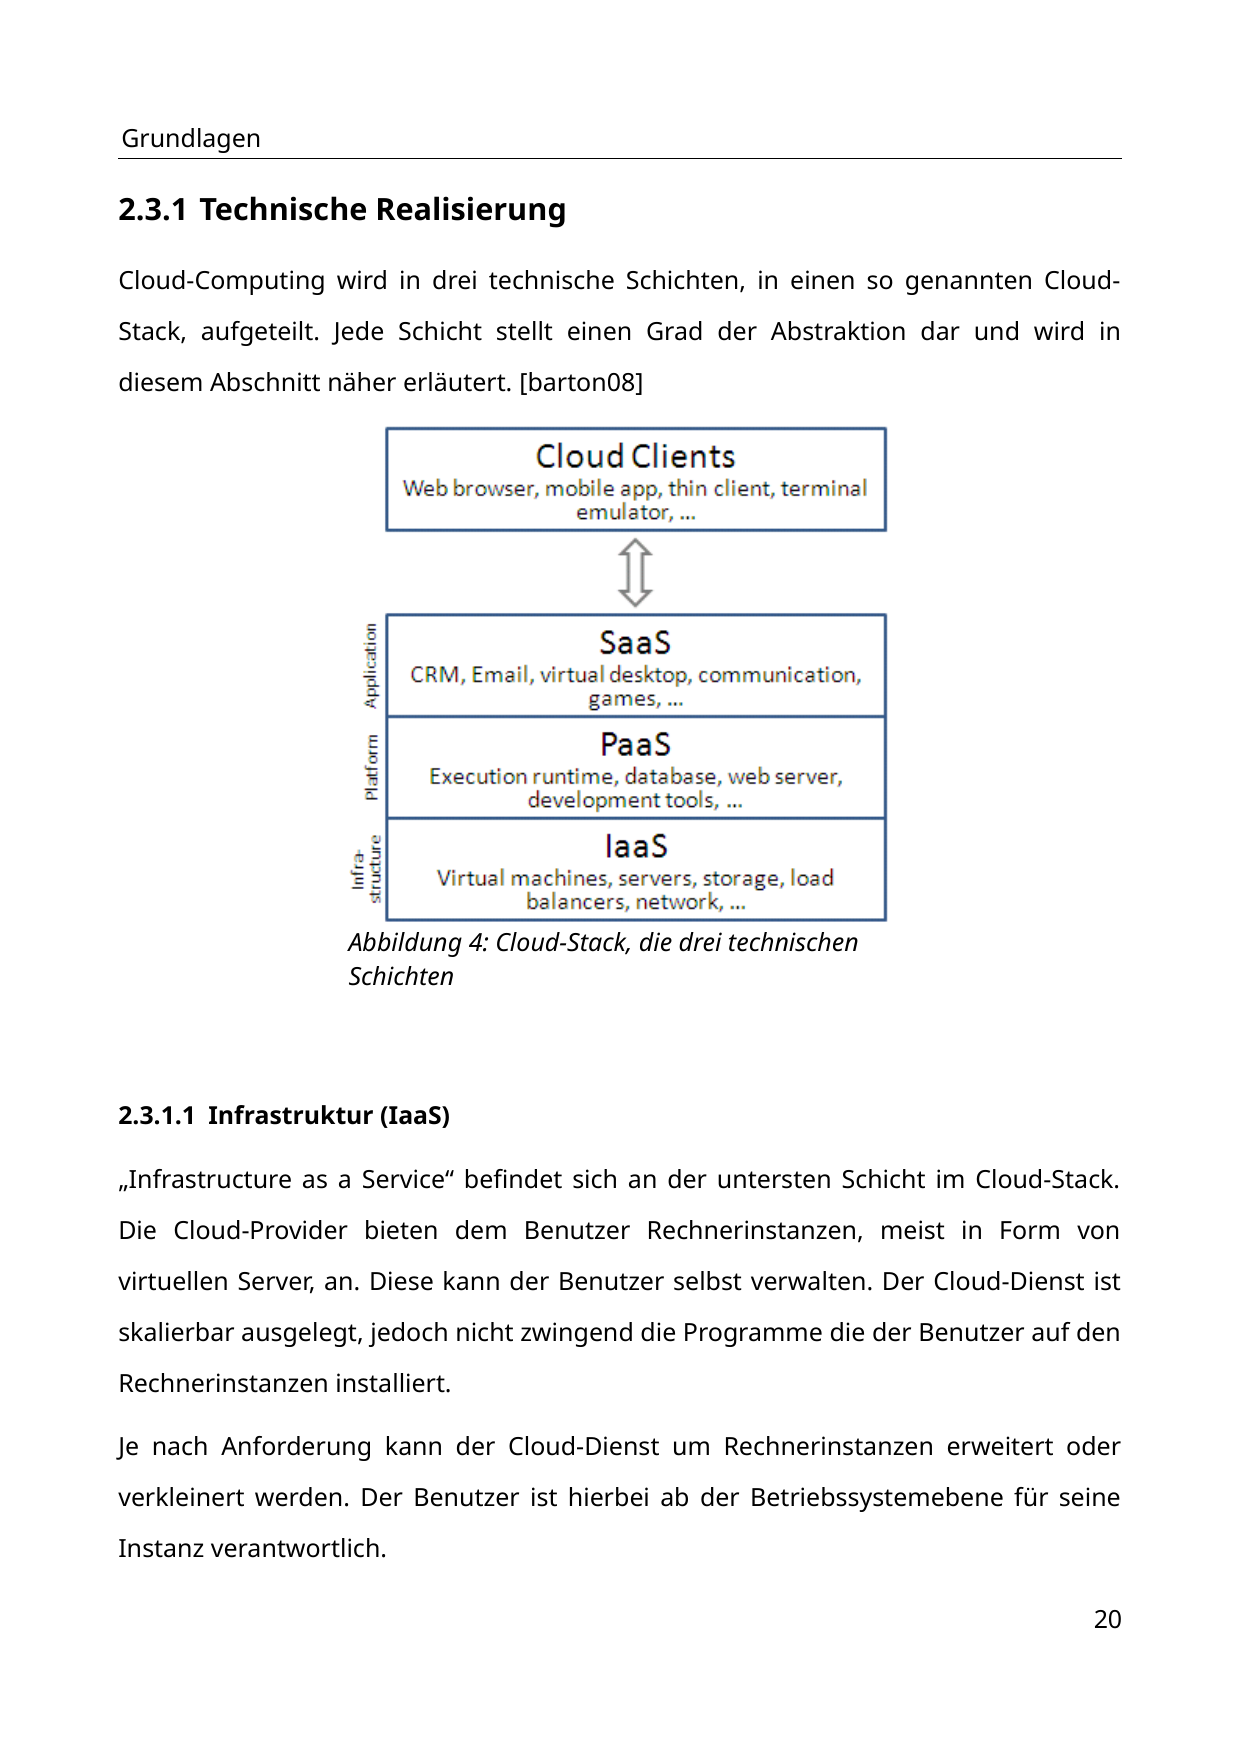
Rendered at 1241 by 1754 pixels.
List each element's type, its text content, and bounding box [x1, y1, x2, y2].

text Je nach Anforderung kann der Cloud-Dienst um Rechnerinstanzen erweitert oder verkleinert werden. Der Benutzer ist hierbei ab der Betriebssystemebene für seine Instanz verantwortlich. [118, 1429, 1122, 1565]
text „Infrastructure as a Service“ befindet sich an der untersten Schicht im Cloud-Stack. Die Cloud-Provider bieten dem Benutzer Rechnerinstanzen, meist in Form von virtuellen Server, an. Diese kann der Benutzer selbst verwalten. Der Cloud-Dienst ist skalierbar ausgelegt, jedoch nicht zwingend die Programme die der Benutzer auf den Rechnerinstanzen installiert. [118, 1161, 1122, 1399]
picture [348, 421, 892, 925]
subtitle Technische Realisierung [118, 188, 1122, 229]
text Cloud-Computing wird in drei technische Schichten, in einen so genannten Cloud-Stack, aufgeteilt. Jede Schicht stellt einen Grad der Abstraktion dar und wird in diesem Abschnitt näher erläutert. [barton08] [118, 263, 1122, 399]
subtitle Infrastruktur (IaaS) [118, 1098, 1122, 1132]
text Abbildung 4: Cloud-Stack, die drei technischen Schichten [348, 925, 892, 993]
